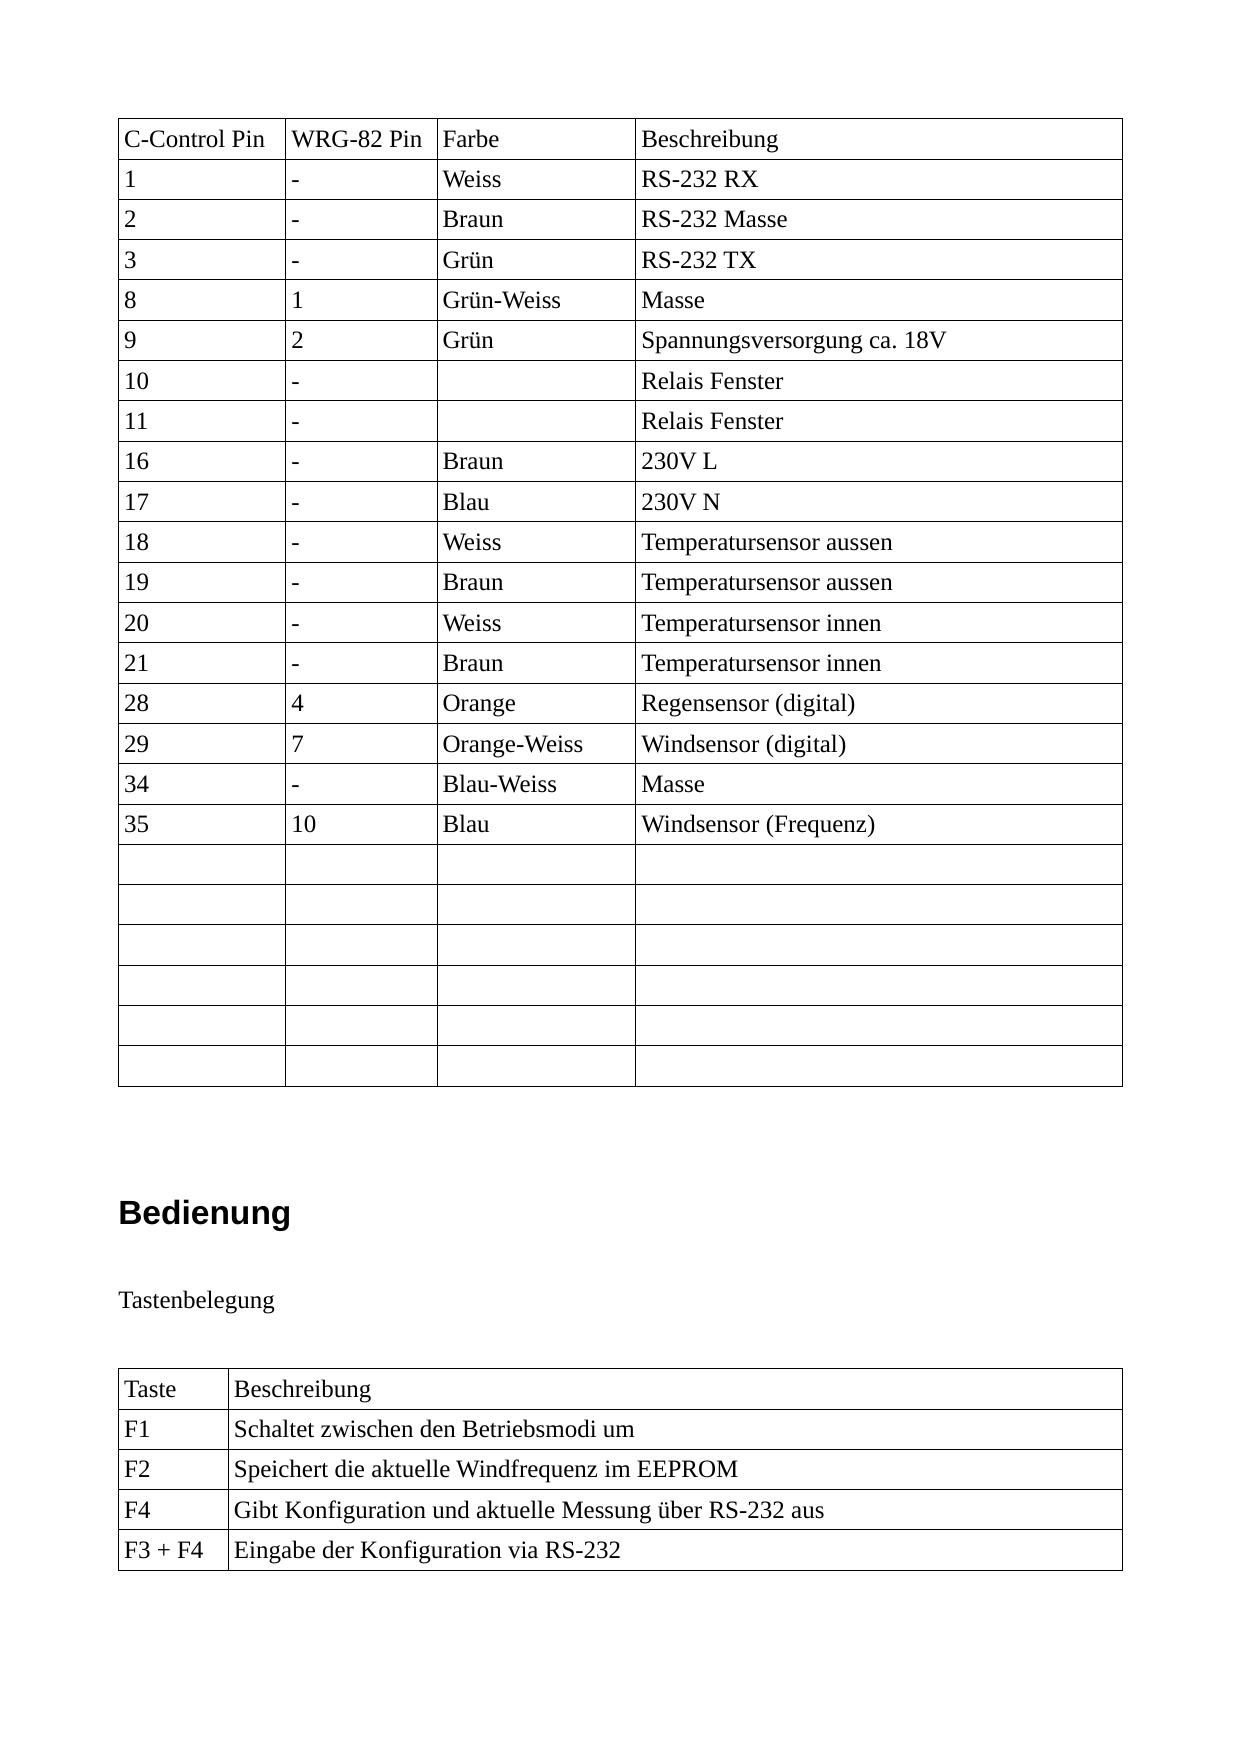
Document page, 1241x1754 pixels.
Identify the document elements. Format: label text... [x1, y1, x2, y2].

table_cell Temperatursensor innen [636, 643, 1122, 682]
table_cell [119, 1006, 285, 1045]
table_cell 1 [286, 280, 437, 320]
table_cell 230V N [636, 482, 1122, 521]
table_header Beschreibung [229, 1369, 1122, 1408]
table_cell [438, 401, 635, 441]
table_cell Orange-Weiss [438, 724, 635, 763]
table_cell Weiss [438, 522, 635, 562]
table_cell 8 [119, 280, 285, 320]
table_cell [636, 925, 1122, 965]
table_cell Windsensor (Frequenz) [636, 805, 1122, 844]
table_cell Grün [438, 240, 635, 279]
table_cell RS-232 Masse [636, 200, 1122, 239]
table_cell Weiss [438, 603, 635, 642]
table_cell [438, 1046, 635, 1086]
table_cell - [286, 643, 437, 682]
table_cell F4 [119, 1490, 228, 1529]
table_cell 18 [119, 522, 285, 562]
table_cell Braun [438, 442, 635, 481]
table_cell Temperatursensor aussen [636, 522, 1122, 562]
table_cell 2 [119, 200, 285, 239]
table_cell [636, 1006, 1122, 1045]
table_cell Relais Fenster [636, 361, 1122, 400]
table_cell 3 [119, 240, 285, 279]
table_cell 7 [286, 724, 437, 763]
table_cell Schaltet zwischen den Betriebsmodi um [229, 1410, 1122, 1449]
table_header Farbe [438, 119, 635, 158]
table_header WRG-82 Pin [286, 119, 437, 158]
table_cell - [286, 764, 437, 803]
table_cell RS-232 TX [636, 240, 1122, 279]
table_cell Temperatursensor aussen [636, 563, 1122, 602]
table_cell - [286, 240, 437, 279]
table_cell - [286, 160, 437, 199]
table_cell [438, 1006, 635, 1045]
table_cell [286, 1006, 437, 1045]
table_cell 19 [119, 563, 285, 602]
table_cell 21 [119, 643, 285, 682]
table_cell Grün [438, 321, 635, 360]
table_cell [286, 1046, 437, 1086]
table_cell [119, 1046, 285, 1086]
table_cell F2 [119, 1450, 228, 1489]
table_cell Masse [636, 764, 1122, 803]
table_cell Relais Fenster [636, 401, 1122, 441]
table_cell Grün-Weiss [438, 280, 635, 320]
table_cell F1 [119, 1410, 228, 1449]
table_cell 2 [286, 321, 437, 360]
table_cell 20 [119, 603, 285, 642]
table_header Taste [119, 1369, 228, 1408]
table_cell RS-232 RX [636, 160, 1122, 199]
table_cell Braun [438, 643, 635, 682]
table_cell [438, 925, 635, 965]
table_cell [438, 361, 635, 400]
table_cell Masse [636, 280, 1122, 320]
table_cell 1 [119, 160, 285, 199]
table_cell [286, 885, 437, 924]
table_cell [438, 966, 635, 1005]
table_cell 35 [119, 805, 285, 844]
table_cell [438, 845, 635, 884]
table_cell [119, 966, 285, 1005]
table_cell - [286, 482, 437, 521]
table_cell 4 [286, 684, 437, 723]
table_cell 29 [119, 724, 285, 763]
table_cell Gibt Konfiguration und aktuelle Messung über RS-232 aus [229, 1490, 1122, 1529]
table_header Beschreibung [636, 119, 1122, 158]
table_cell 10 [286, 805, 437, 844]
table_cell Eingabe der Konfiguration via RS-232 [229, 1530, 1122, 1570]
table_cell Orange [438, 684, 635, 723]
table_cell 11 [119, 401, 285, 441]
table_cell [636, 1046, 1122, 1086]
text Tastenbelegung [118, 1286, 1122, 1314]
table_cell [438, 885, 635, 924]
table_cell Regensensor (digital) [636, 684, 1122, 723]
table_cell [286, 925, 437, 965]
subtitle Bedienung [118, 1193, 1122, 1232]
table_cell 9 [119, 321, 285, 360]
table_cell [119, 845, 285, 884]
table_cell Temperatursensor innen [636, 603, 1122, 642]
table_cell F3 + F4 [119, 1530, 228, 1570]
table_cell - [286, 401, 437, 441]
table_cell Spannungsversorgung ca. 18V [636, 321, 1122, 360]
table_cell Blau [438, 482, 635, 521]
table_cell [119, 885, 285, 924]
table_cell Blau [438, 805, 635, 844]
table_cell - [286, 442, 437, 481]
table_cell [636, 885, 1122, 924]
table_cell Blau-Weiss [438, 764, 635, 803]
table_cell Braun [438, 200, 635, 239]
table_cell 230V L [636, 442, 1122, 481]
table_cell Windsensor (digital) [636, 724, 1122, 763]
table_cell [286, 966, 437, 1005]
table_cell Weiss [438, 160, 635, 199]
table_cell - [286, 603, 437, 642]
table_cell 17 [119, 482, 285, 521]
table_header C-Control Pin [119, 119, 285, 158]
table_cell [636, 966, 1122, 1005]
table_cell 10 [119, 361, 285, 400]
table_cell - [286, 200, 437, 239]
table_cell [286, 845, 437, 884]
table_cell - [286, 361, 437, 400]
table_cell [636, 845, 1122, 884]
table_cell Braun [438, 563, 635, 602]
table_cell - [286, 522, 437, 562]
table_cell - [286, 563, 437, 602]
table_cell [119, 925, 285, 965]
table_cell Speichert die aktuelle Windfrequenz im EEPROM [229, 1450, 1122, 1489]
table_cell 28 [119, 684, 285, 723]
table_cell 34 [119, 764, 285, 803]
table_cell 16 [119, 442, 285, 481]
